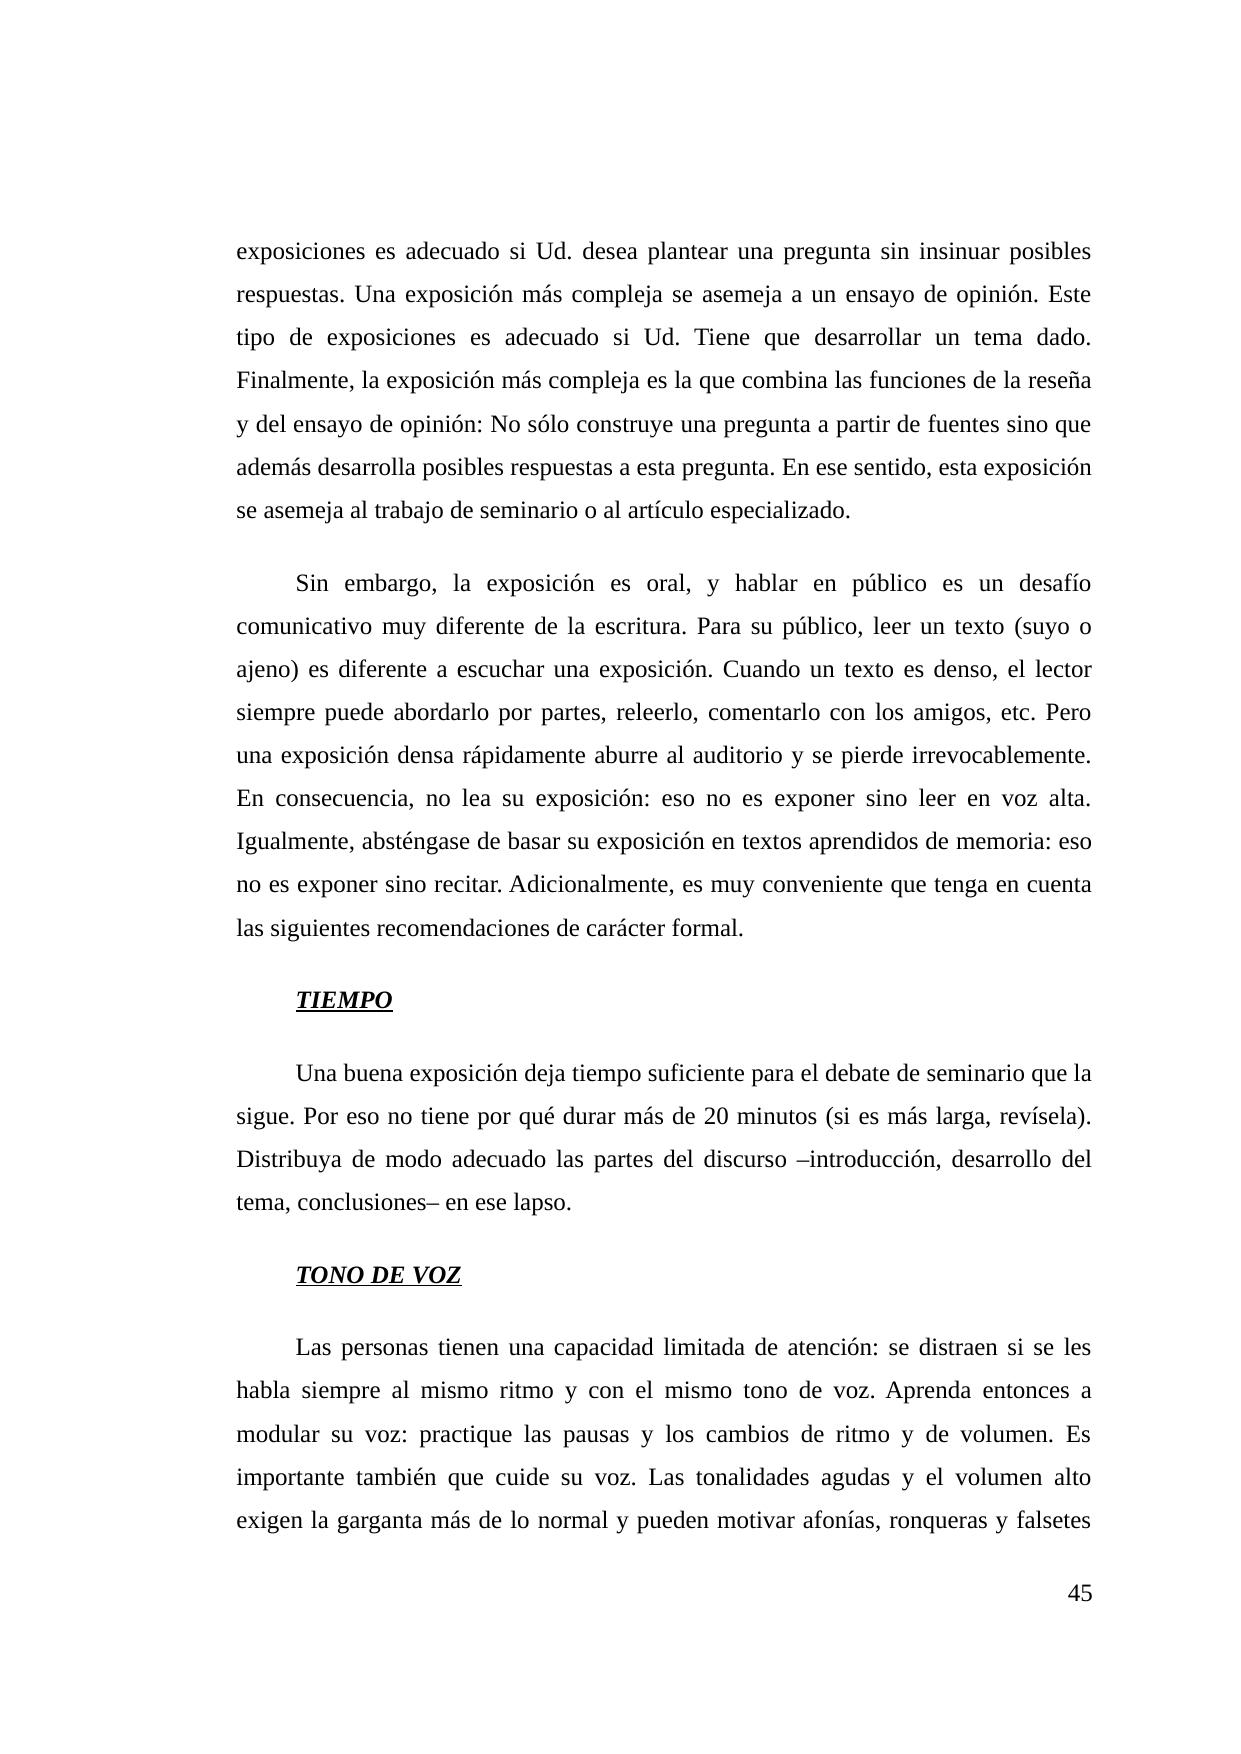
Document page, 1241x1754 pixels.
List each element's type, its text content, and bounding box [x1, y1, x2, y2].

text TIEMPO [236, 985, 1093, 1014]
text TONO DE VOZ [236, 1260, 1093, 1288]
text Sin embargo, la exposición es oral, y hablar en público es un desafío comunicativo muy diferente de la escritura. Para su público, leer un texto (suyo o ajeno) es diferente a escuchar una exposición. Cuando un texto es denso, el lector siempre puede abordarlo por partes, releerlo, comentarlo con los amigos, etc. Pero una exposición densa rápidamente aburre al auditorio y se pierde irrevocablemente. En consecuencia, no lea su exposición: eso no es exponer sino leer en voz alta. Igualmente, absténgase de basar su exposición en textos aprendidos de memoria: eso no es exponer sino recitar. Adicionalmente, es muy conveniente que tenga en cuenta las siguientes recomendaciones de carácter formal. [236, 568, 1093, 941]
text Las personas tienen una capacidad limitada de atención: se distraen si se les habla siempre al mismo ritmo y con el mismo tono de voz. Aprenda entonces a modular su voz: practique las pausas y los cambios de ritmo y de volumen. Es importante también que cuide su voz. Las tonalidades agudas y el volumen alto exigen la garganta más de lo normal y pueden motivar afonías, ronqueras y falsetes [236, 1332, 1093, 1534]
text Una buena exposición deja tiempo suficiente para el debate de seminario que la sigue. Por eso no tiene por qué durar más de 20 minutos (si es más larga, revísela). Distribuya de modo adecuado las partes del discurso –introducción, desarrollo del tema, conclusiones– en ese lapso. [236, 1058, 1093, 1216]
text exposiciones es adecuado si Ud. desea plantear una pregunta sin insinuar posibles respuestas. Una exposición más compleja se asemeja a un ensayo de opinión. Este tipo de exposiciones es adecuado si Ud. Tiene que desarrollar un tema dado. Finalmente, la exposición más compleja es la que combina las funciones de la reseña y del ensayo de opinión: No sólo construye una pregunta a partir de fuentes sino que además desarrolla posibles respuestas a esta pregunta. En ese sentido, esta exposición se asemeja al trabajo de seminario o al artículo especializado. [236, 236, 1093, 524]
